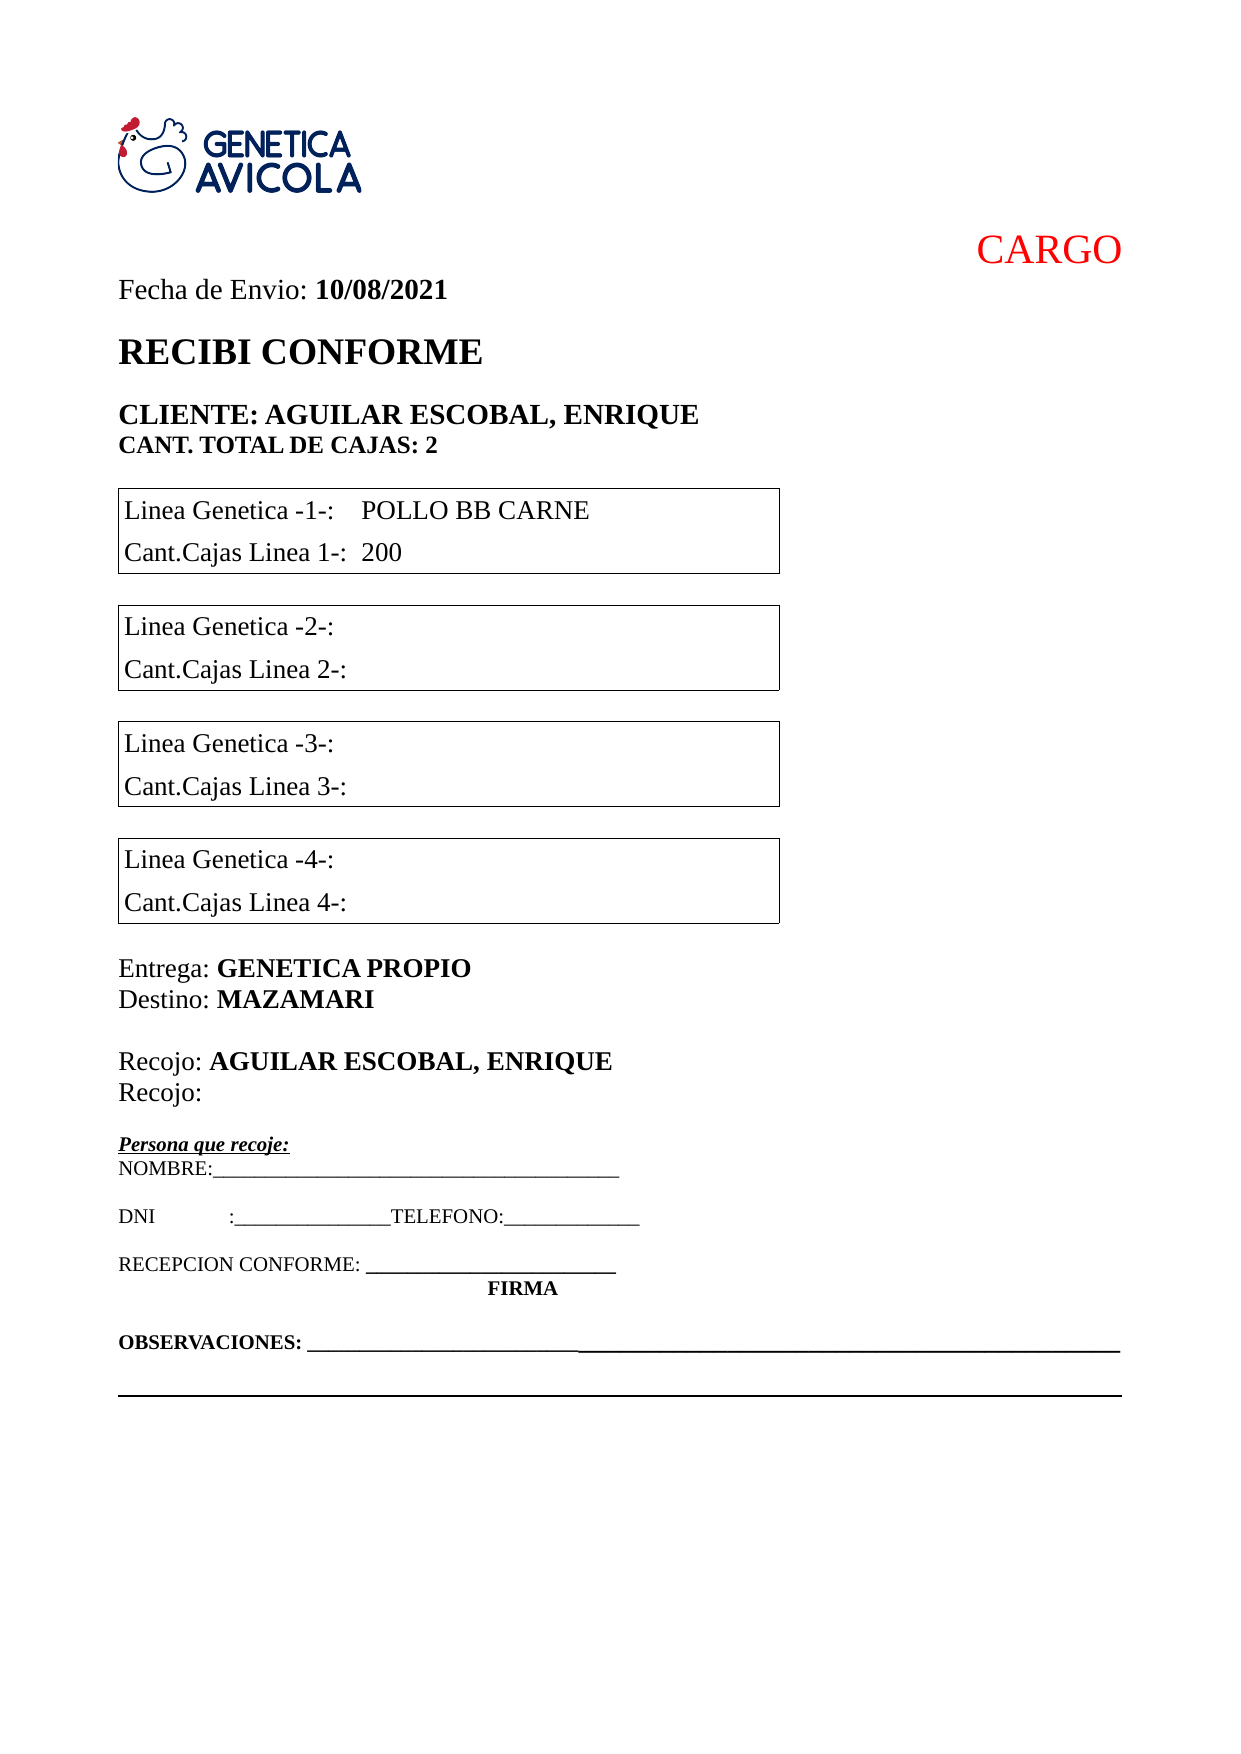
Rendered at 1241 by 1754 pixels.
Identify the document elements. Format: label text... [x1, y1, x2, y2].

table_header Linea Genetica -1-: [119, 489, 356, 531]
table_cell [118, 807, 356, 838]
text CARGO [118, 224, 1122, 272]
text Recojo: AGUILAR ESCOBAL, ENRIQUE [118, 1045, 1122, 1076]
table_cell Cant.Cajas Linea 4-: [119, 880, 356, 923]
table_cell [356, 880, 779, 923]
text Persona que recoje: [118, 1132, 1122, 1156]
text CLIENTE: AGUILAR ESCOBAL, ENRIQUE [118, 397, 1122, 431]
text FIRMA [118, 1276, 1122, 1300]
table_header POLLO BB CARNE [356, 489, 779, 531]
text NOMBRE:_______________________________________ [118, 1156, 1122, 1180]
text CANT. TOTAL DE CAJAS: 2 [118, 431, 1122, 459]
table_cell [356, 647, 779, 690]
table_cell 200 [356, 531, 779, 573]
table_cell Linea Genetica -2-: [119, 606, 356, 647]
table_cell [356, 764, 779, 806]
table_cell [356, 606, 779, 647]
text Entrega: GENETICA PROPIO [118, 952, 1122, 983]
table_cell [356, 691, 779, 721]
text OBSERVACIONES: __________________________________________________________________ [118, 1324, 1122, 1355]
table_cell Linea Genetica -3-: [119, 722, 356, 764]
table_cell Cant.Cajas Linea 3-: [119, 764, 356, 806]
table_cell [118, 574, 356, 604]
table_cell [356, 839, 779, 880]
table_cell [118, 691, 356, 721]
table_cell Cant.Cajas Linea 2-: [119, 647, 356, 690]
table_cell [356, 807, 779, 838]
text DNI :_______________TELEFONO:_____________ [118, 1204, 1122, 1228]
text RECIBI CONFORME [118, 330, 1122, 373]
text RECEPCION CONFORME: ________________________ [118, 1252, 1122, 1276]
text Fecha de Envio: 10/08/2021 [118, 272, 1122, 306]
picture [117, 117, 362, 193]
table_cell Linea Genetica -4-: [119, 839, 356, 880]
table_cell [356, 722, 779, 764]
text Destino: MAZAMARI [118, 983, 1122, 1014]
text Recojo: [118, 1076, 1122, 1108]
table_cell Cant.Cajas Linea 1-: [119, 531, 356, 573]
table_cell [356, 574, 779, 604]
